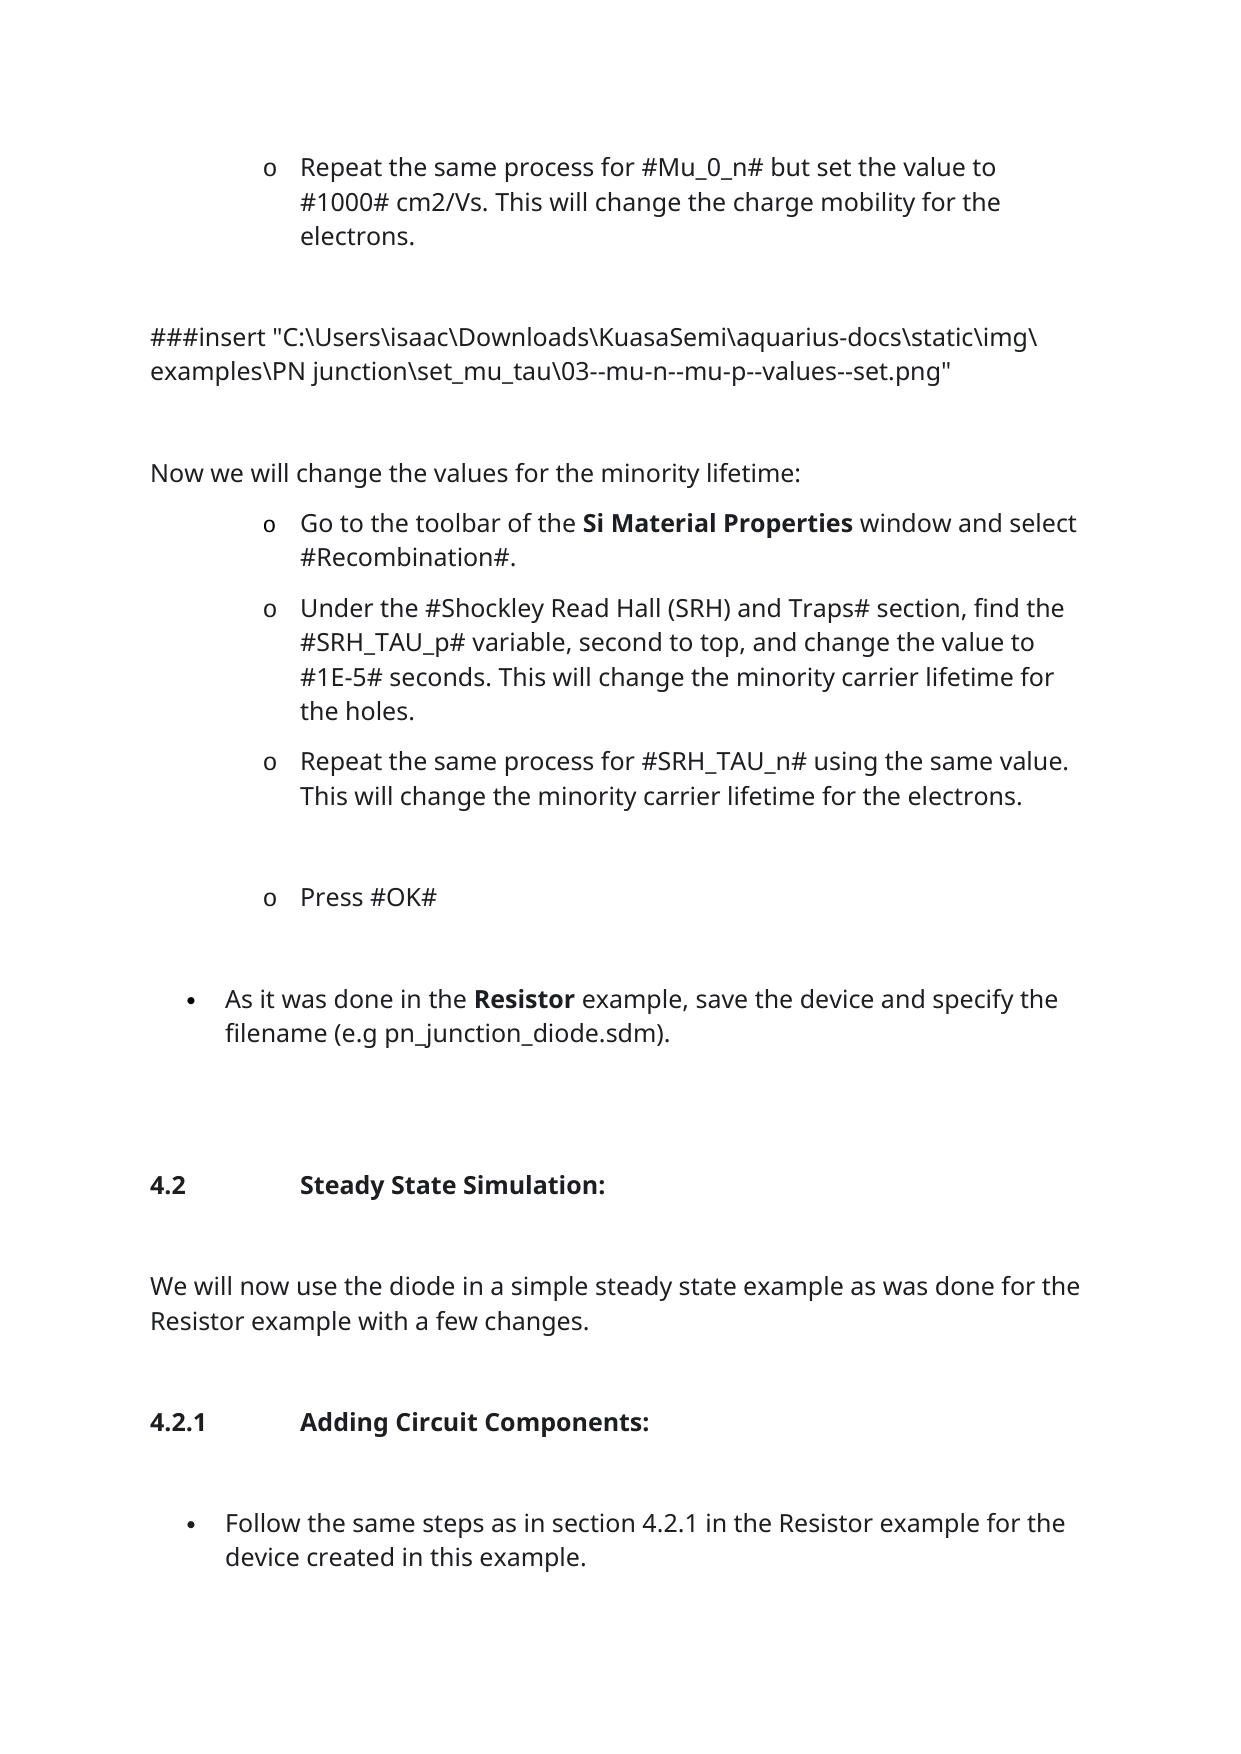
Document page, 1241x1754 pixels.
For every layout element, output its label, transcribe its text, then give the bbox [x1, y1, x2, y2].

text We will now use the diode in a simple steady state example as was done for the Resistor example with a few changes. [150, 1269, 1090, 1337]
text ###insert "C:\Users\isaac\Downloads\KuasaSemi\aquarius-docs\static\img\examples\PN junction\set_mu_tau\03--mu-n--mu-p--values--set.png" [150, 320, 1090, 388]
text Now we will change the values for the minority lifetime: [150, 455, 1090, 489]
text 4.2.1 Adding Circuit Components: [150, 1404, 1090, 1439]
list Go to the toolbar of the Si Material Properties window and select #Recombination#. [262, 506, 1090, 574]
text 4.2 Steady State Simulation: [150, 1168, 1090, 1202]
list Repeat the same process for #SRH_TAU_n# using the same value. This will change the minority carrier lifetime for the electrons. [262, 744, 1090, 812]
list Press #OK# [262, 880, 1090, 914]
list Repeat the same process for #Mu_0_n# but set the value to #1000# cm2/Vs. This will change the charge mobility for the electrons. [262, 150, 1090, 252]
list Under the #Shockley Read Hall (SRH) and Traps# section, find the #SRH_TAU_p# variable, second to top, and change the value to #1E-5# seconds. This will change the minority carrier lifetime for the holes. [262, 591, 1090, 727]
list As it was done in the Resistor example, save the device and specify the filename (e.g pn_junction_diode.sdm). [187, 981, 1090, 1049]
list Follow the same steps as in section 4.2.1 in the Resistor example for the device created in this example. [187, 1506, 1090, 1574]
